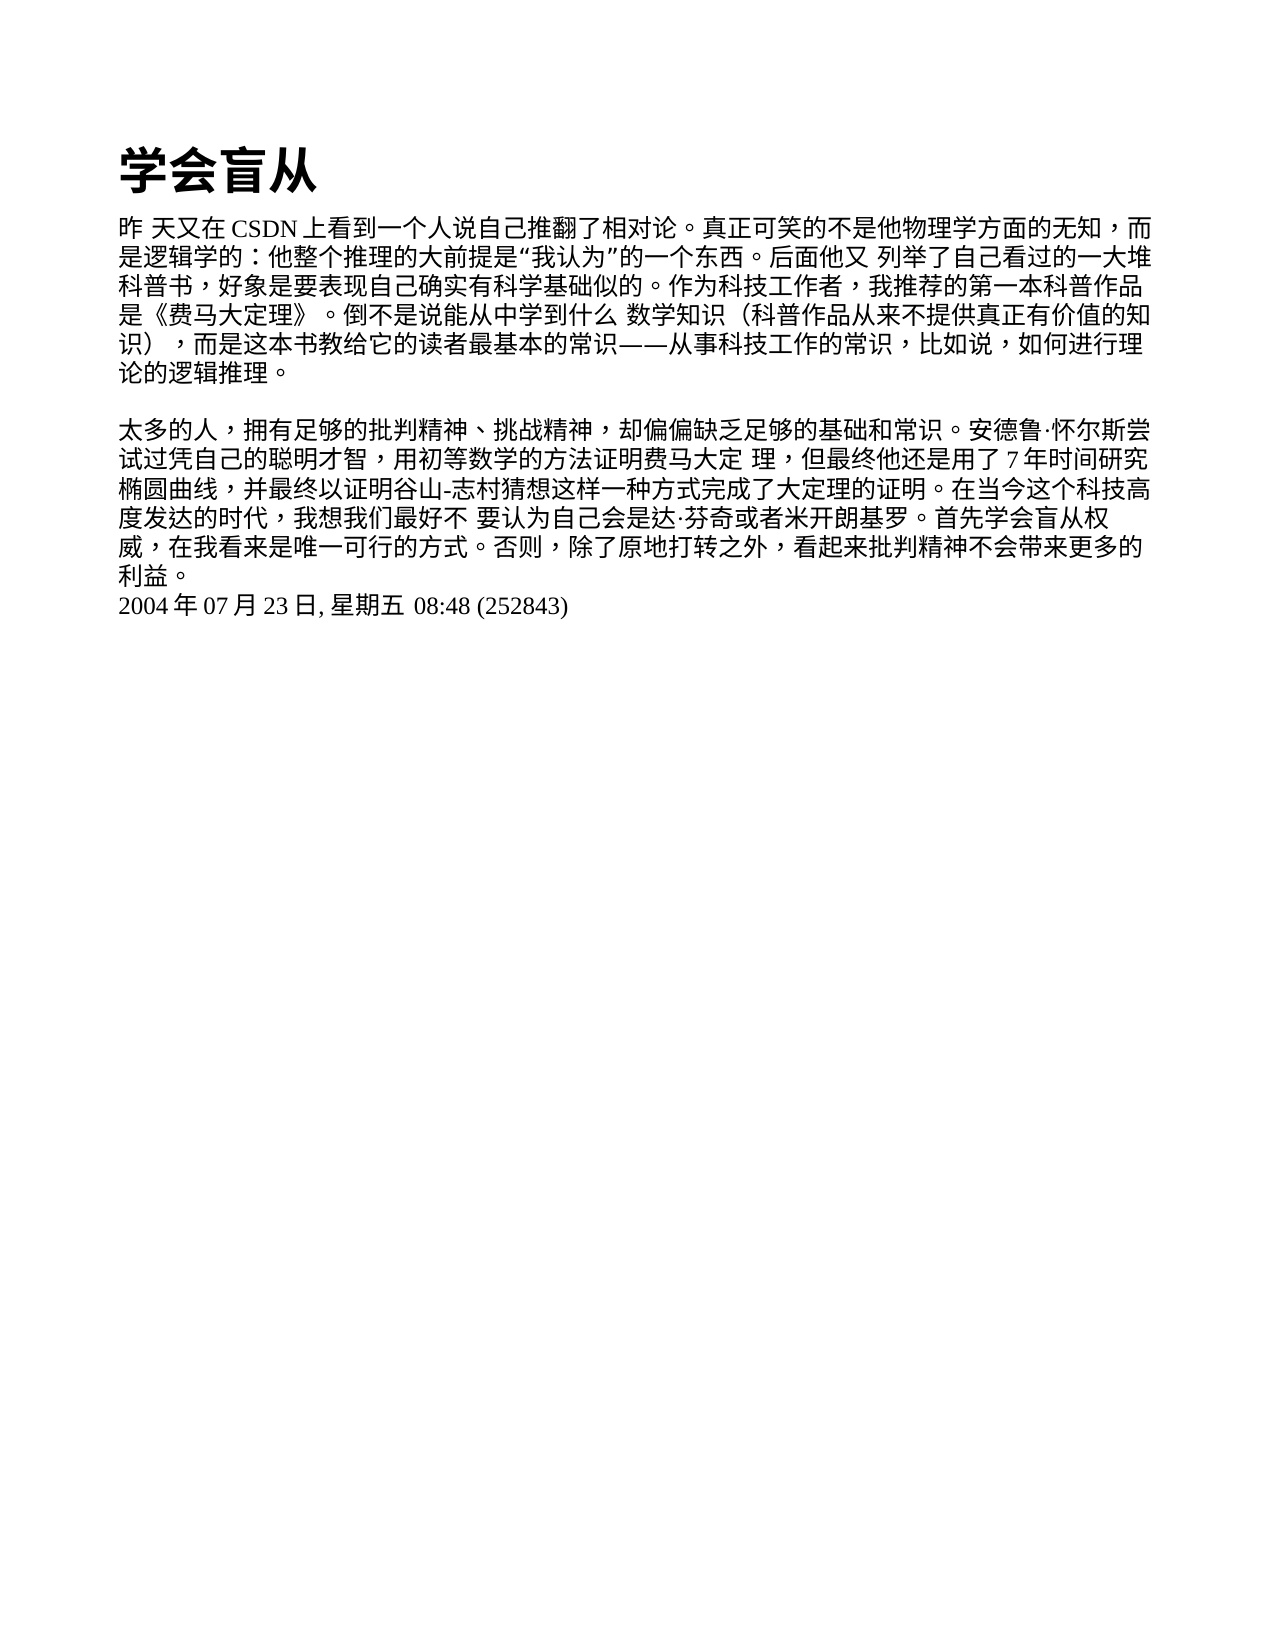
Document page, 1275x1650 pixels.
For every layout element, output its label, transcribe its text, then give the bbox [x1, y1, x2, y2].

text 昨 天又在CSDN上看到一个人说自己推翻了相对论。真正可笑的不是他物理学方面的无知，而是逻辑学的：他整个推理的大前提是“我认为”的一个东西。后面他又 列举了自己看过的一大堆科普书，好象是要表现自己确实有科学基础似的。作为科技工作者，我推荐的第一本科普作品是《费马大定理》。倒不是说能从中学到什么 数学知识（科普作品从来不提供真正有价值的知识），而是这本书教给它的读者最基本的常识——从事科技工作的常识，比如说，如何进行理论的逻辑推理。 [118, 214, 1157, 389]
text 太多的人，拥有足够的批判精神、挑战精神，却偏偏缺乏足够的基础和常识。安德鲁·怀尔斯尝试过凭自己的聪明才智，用初等数学的方法证明费马大定 理，但最终他还是用了7年时间研究椭圆曲线，并最终以证明谷山-志村猜想这样一种方式完成了大定理的证明。在当今这个科技高度发达的时代，我想我们最好不 要认为自己会是达·芬奇或者米开朗基罗。首先学会盲从权威，在我看来是唯一可行的方式。否则，除了原地打转之外，看起来批判精神不会带来更多的利益。 [118, 417, 1157, 592]
subtitle 学会盲从 [118, 143, 1157, 201]
text 2004年07月23日, 星期五 08:48 (252843) [118, 592, 1157, 621]
